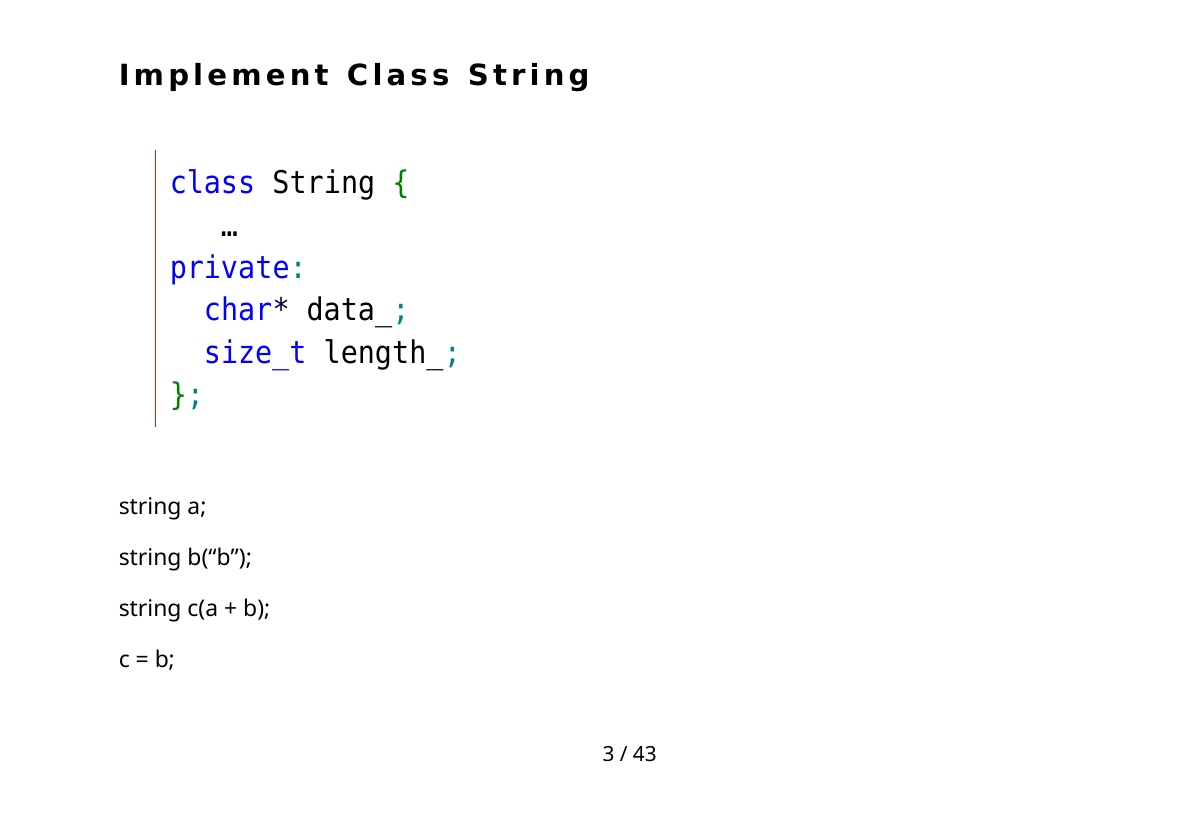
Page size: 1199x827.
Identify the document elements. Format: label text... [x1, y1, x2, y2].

text c = b; [118, 642, 1140, 674]
text string b(“b”); [118, 541, 1140, 572]
text string a; [118, 490, 1140, 521]
text char* data_; [156, 277, 1140, 319]
text }; [156, 361, 1140, 427]
text string c(a + b); [118, 592, 1140, 623]
text private: [156, 234, 1140, 277]
title Implement Class String [118, 58, 1140, 92]
text … [156, 192, 1140, 234]
text class String { [156, 150, 1140, 192]
text size_t length_; [156, 319, 1140, 361]
